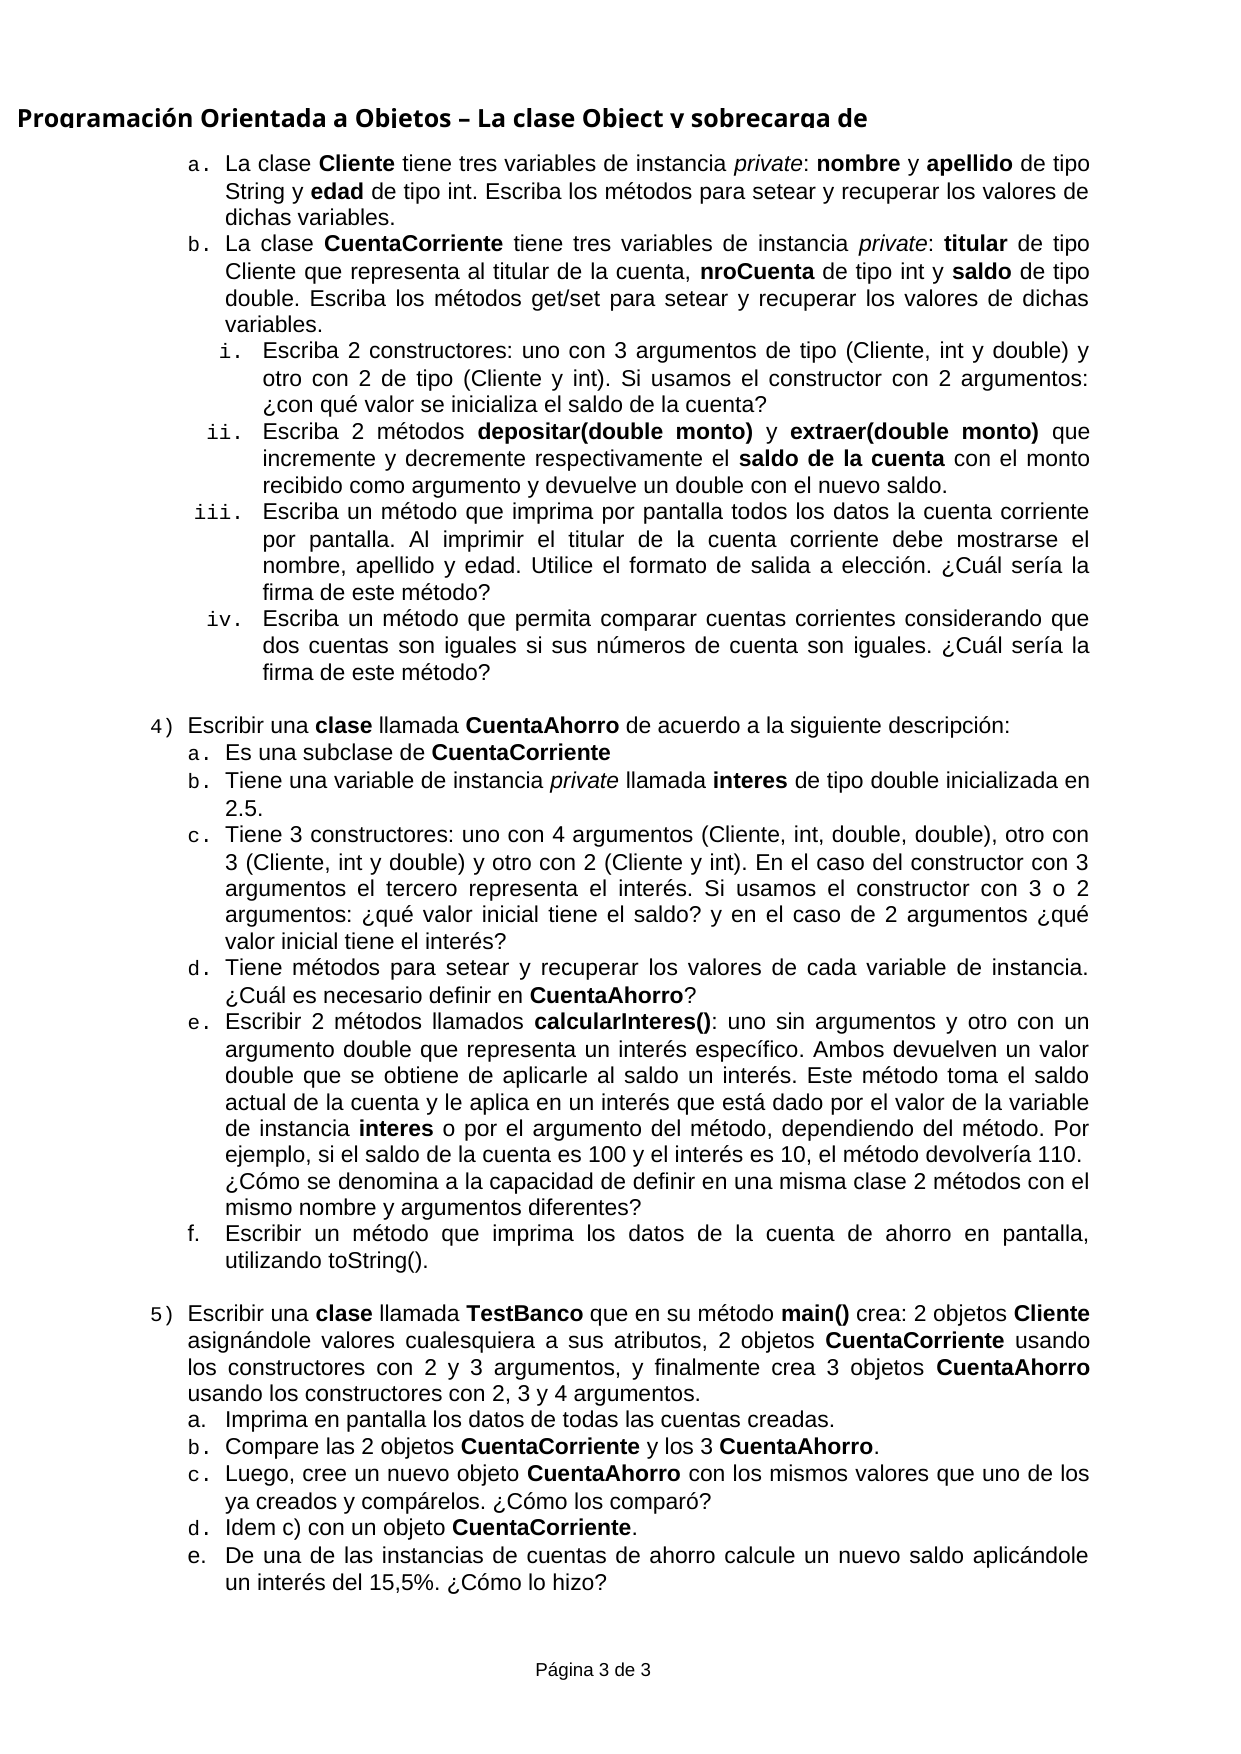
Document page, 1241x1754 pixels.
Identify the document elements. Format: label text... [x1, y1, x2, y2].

list Escriba 2 constructores: uno con 3 argumentos de tipo (Cliente, int y double) y otro con 2 de tipo (Cliente y int). Si usamos el constructor con 2 argumentos: ¿con qué valor se inicializa el saldo de la cuenta? [0, 337, 1090, 418]
list Escribir un método que imprima los datos de la cuenta de ahorro en pantalla, utilizando toString(). [187, 1220, 1090, 1273]
list La clase CuentaCorriente tiene tres variables de instancia private: titular de tipo Cliente que representa al titular de la cuenta, nroCuenta de tipo int y saldo de tipo double. Escriba los métodos get/set para setear y recuperar los valores de dichas variables. [187, 230, 1090, 337]
list Escribir una clase llamada CuentaAhorro de acuerdo a la siguiente descripción: [150, 712, 1090, 739]
list La clase Cliente tiene tres variables de instancia private: nombre y apellido de tipo String y edad de tipo int. Escriba los métodos para setear y recuperar los valores de dichas variables. [187, 150, 1090, 230]
list Escriba 2 métodos depositar(double monto) y extraer(double monto) que incremente y decremente respectivamente el saldo de la cuenta con el monto recibido como argumento y devuelve un double con el nuevo saldo. [0, 418, 1090, 498]
list Escribir una clase llamada TestBanco que en su método main() crea: 2 objetos Cliente asignándole valores cualesquiera a sus atributos, 2 objetos CuentaCorriente usando los constructores con 2 y 3 argumentos, y finalmente crea 3 objetos CuentaAhorro usando los constructores con 2, 3 y 4 argumentos. [150, 1299, 1090, 1406]
list Idem c) con un objeto CuentaCorriente. [187, 1514, 1090, 1542]
list Tiene métodos para setear y recuperar los valores de cada variable de instancia. ¿Cuál es necesario definir en CuentaAhorro? [187, 954, 1090, 1008]
list Escriba un método que permita comparar cuentas corrientes considerando que dos cuentas son iguales si sus números de cuenta son iguales. ¿Cuál sería la firma de este método? [0, 605, 1090, 685]
list Tiene 3 constructores: uno con 4 argumentos (Cliente, int, double, double), otro con 3 (Cliente, int y double) y otro con 2 (Cliente y int). En el caso del constructor con 3 argumentos el tercero representa el interés. Si usamos el constructor con 3 o 2 argumentos: ¿qué valor inicial tiene el saldo? y en el caso de 2 argumentos ¿qué valor inicial tiene el interés? [187, 821, 1090, 954]
list Es una subclase de CuentaCorriente [187, 739, 1090, 767]
list Escriba un método que imprima por pantalla todos los datos la cuenta corriente por pantalla. Al imprimir el titular de la cuenta corriente debe mostrarse el nombre, apellido y edad. Utilice el formato de salida a elección. ¿Cuál sería la firma de este método? [0, 498, 1090, 605]
list De una de las instancias de cuentas de ahorro calcule un nuevo saldo aplicándole un interés del 15,5%. ¿Cómo lo hizo? [187, 1542, 1090, 1595]
list Imprima en pantalla los datos de todas las cuentas creadas. [187, 1406, 1090, 1433]
list Tiene una variable de instancia private llamada interes de tipo double inicializada en 2.5. [187, 767, 1090, 821]
list Escribir 2 métodos llamados calcularInteres(): uno sin argumentos y otro con un argumento double que representa un interés específico. Ambos devuelven un valor double que se obtiene de aplicarle al saldo un interés. Este método toma el saldo actual de la cuenta y le aplica en un interés que está dado por el valor de la variable de instancia interes o por el argumento del método, dependiendo del método. Por ejemplo, si el saldo de la cuenta es 100 y el interés es 10, el método devolvería 110. [187, 1008, 1090, 1168]
list Compare las 2 objetos CuentaCorriente y los 3 CuentaAhorro. [187, 1433, 1090, 1460]
text ¿Cómo se denomina a la capacidad de definir en una misma clase 2 métodos con el mismo nombre y argumentos diferentes? [225, 1168, 1090, 1220]
list Luego, cree un nuevo objeto CuentaAhorro con los mismos valores que uno de los ya creados y compárelos. ¿Cómo los comparó? [187, 1460, 1090, 1514]
